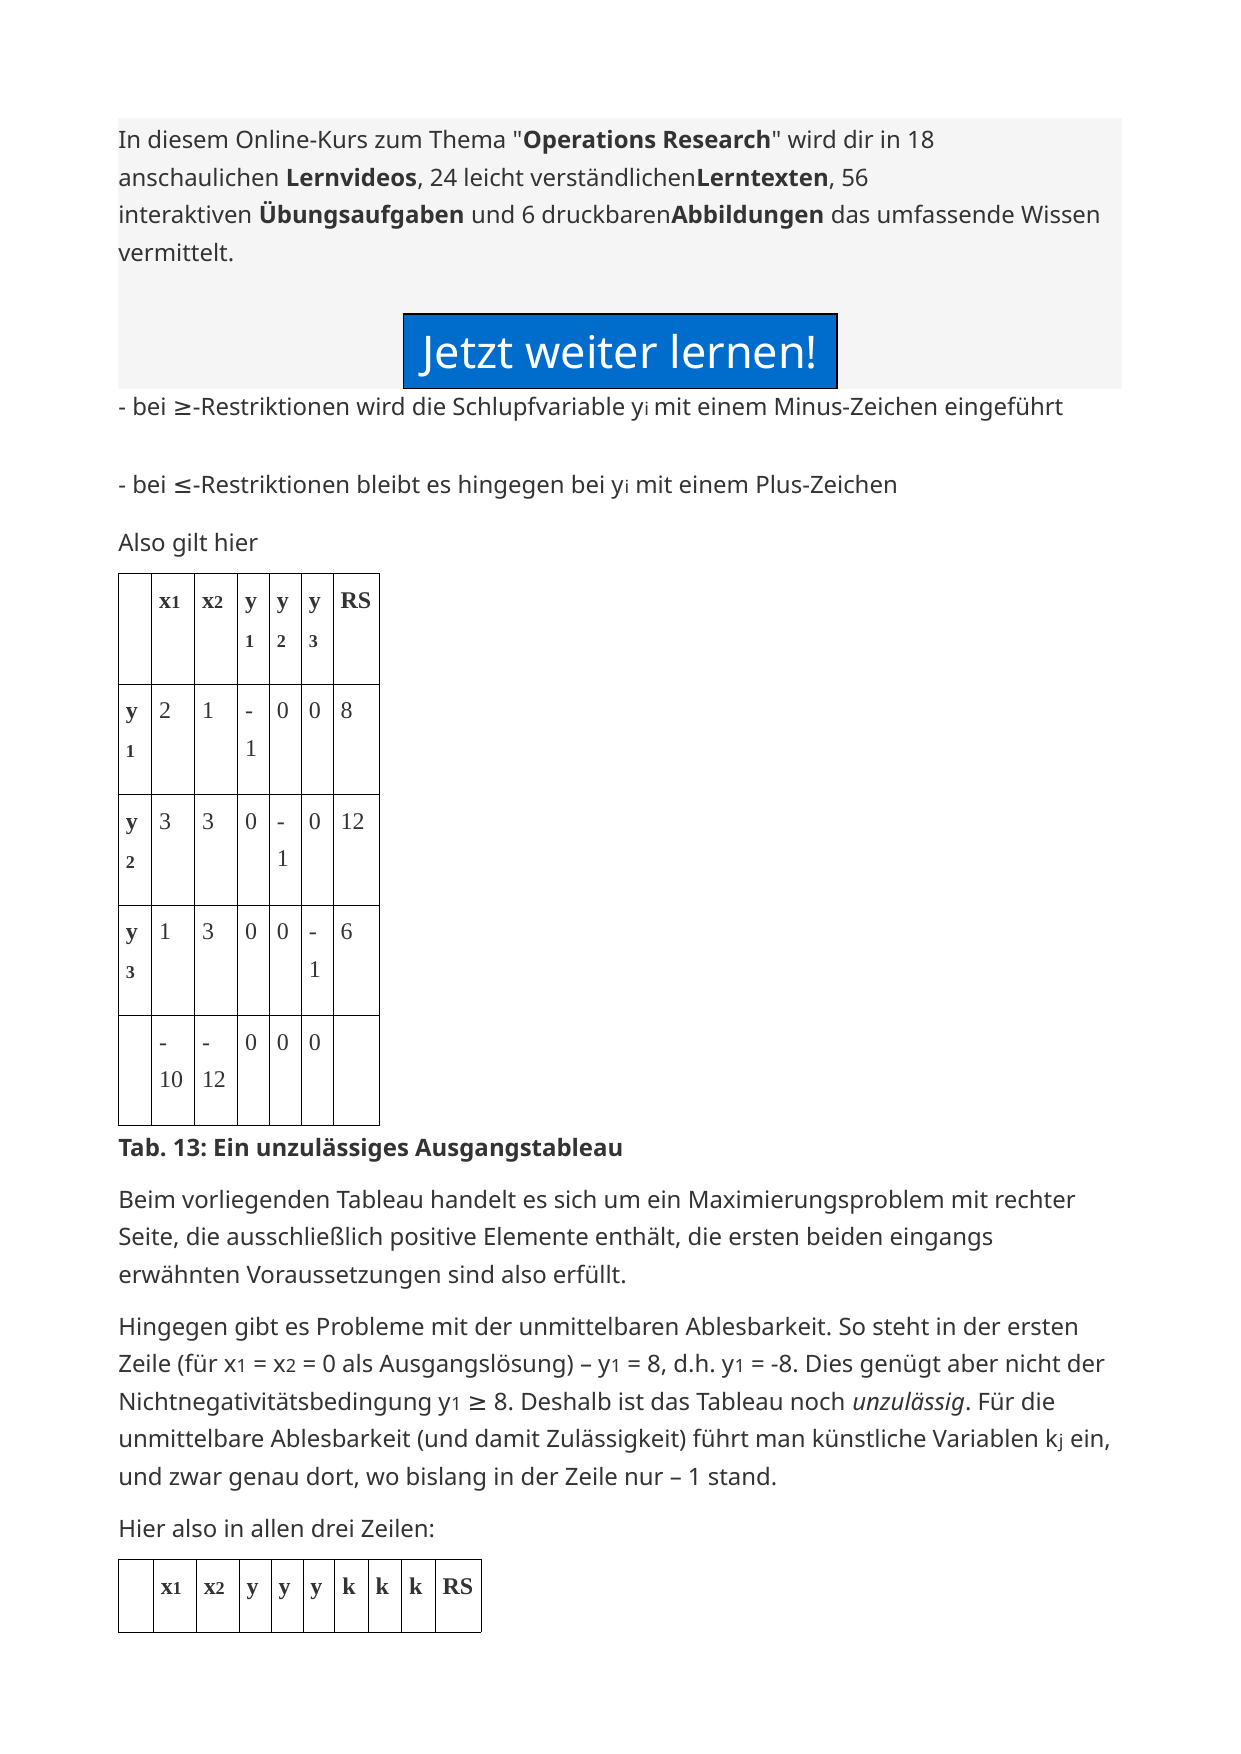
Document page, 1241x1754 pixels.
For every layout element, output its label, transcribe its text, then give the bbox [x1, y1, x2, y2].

table_header y1 [238, 574, 269, 684]
table_header y3 [302, 574, 333, 684]
table_cell 3 [195, 795, 237, 904]
table_cell 1 [152, 906, 194, 1015]
table_cell -1 [238, 685, 269, 794]
table_cell 1 [195, 685, 237, 794]
table_cell 6 [334, 906, 379, 1015]
text Beim vorliegenden Tableau handelt es sich um ein Maximierungsproblem mit rechter Seite, die ausschließlich positive Elemente enthält, die ersten beiden eingangs erwähnten Voraussetzungen sind also erfüllt. [118, 1177, 1122, 1290]
table_header [119, 1560, 153, 1632]
text [838, 313, 1122, 389]
table_cell y3 [119, 906, 151, 1015]
table_cell [119, 1016, 151, 1125]
text - bei ≥-Restriktionen wird die Schlupfvariable yi mit einem Minus-Zeichen eingeführt - bei ≤-Restriktionen bleibt es hingegen bei yi mit einem Plus-Zeichen [118, 389, 1122, 500]
table_header x1 [154, 1560, 196, 1632]
table_cell 0 [302, 685, 333, 794]
table_cell 3 [195, 906, 237, 1015]
table_cell 12 [334, 795, 379, 904]
table_header k [335, 1560, 368, 1632]
table_cell 2 [152, 685, 194, 794]
table_header [119, 574, 151, 684]
table_header RS [334, 574, 379, 684]
text Hingegen gibt es Probleme mit der unmittelbaren Ablesbarkeit. So steht in der ersten Zeile (für x1 = x2 = 0 als Ausgangslösung) – y1 = 8, d.h. y1 = -8. Dies genügt aber nicht der Nichtnegativitätsbedingung y1 ≥ 8. Deshalb ist das Tableau noch unzulässig. Für die unmittelbare Ablesbarkeit (und damit Zulässigkeit) führt man künstliche Variablen kj ein, und zwar genau dort, wo bislang in der Zeile nur – 1 stand. [118, 1304, 1122, 1492]
table_header y2 [270, 574, 301, 684]
table_cell -10 [152, 1016, 194, 1125]
table_cell y2 [119, 795, 151, 904]
table_cell -1 [270, 795, 301, 904]
text [118, 313, 403, 389]
text Jetzt weiter lernen! [404, 315, 836, 388]
table_cell -1 [302, 906, 333, 1015]
text Hier also in allen drei Zeilen: [118, 1507, 1122, 1544]
table_header k [402, 1560, 435, 1632]
table_header y [304, 1560, 334, 1632]
table_header x1 [152, 574, 194, 684]
table_header x2 [195, 574, 237, 684]
table_cell [334, 1016, 379, 1125]
table_cell -12 [195, 1016, 237, 1125]
table_cell 0 [270, 685, 301, 794]
table_header RS [436, 1560, 481, 1632]
table_cell 0 [238, 1016, 269, 1125]
text Also gilt hier [118, 521, 1122, 559]
table_cell 0 [270, 906, 301, 1015]
table_cell 8 [334, 685, 379, 794]
text Tab. 13: Ein unzulässiges Ausgangstableau [118, 1125, 1122, 1163]
table_cell 0 [302, 1016, 333, 1125]
table_cell 3 [152, 795, 194, 904]
table_cell 0 [238, 795, 269, 904]
table_header y [240, 1560, 271, 1632]
table_header x2 [197, 1560, 239, 1632]
table_cell y1 [119, 685, 151, 794]
table_cell 0 [302, 795, 333, 904]
table_header k [369, 1560, 401, 1632]
table_cell 0 [270, 1016, 301, 1125]
text In diesem Online-Kurs zum Thema "Operations Research" wird dir in 18 anschaulichen Lernvideos, 24 leicht verständlichenLerntexten, 56 interaktiven Übungsaufgaben und 6 druckbarenAbbildungen das umfassende Wissen vermittelt. [118, 118, 1122, 268]
table_header y [272, 1560, 303, 1632]
table_cell 0 [238, 906, 269, 1015]
